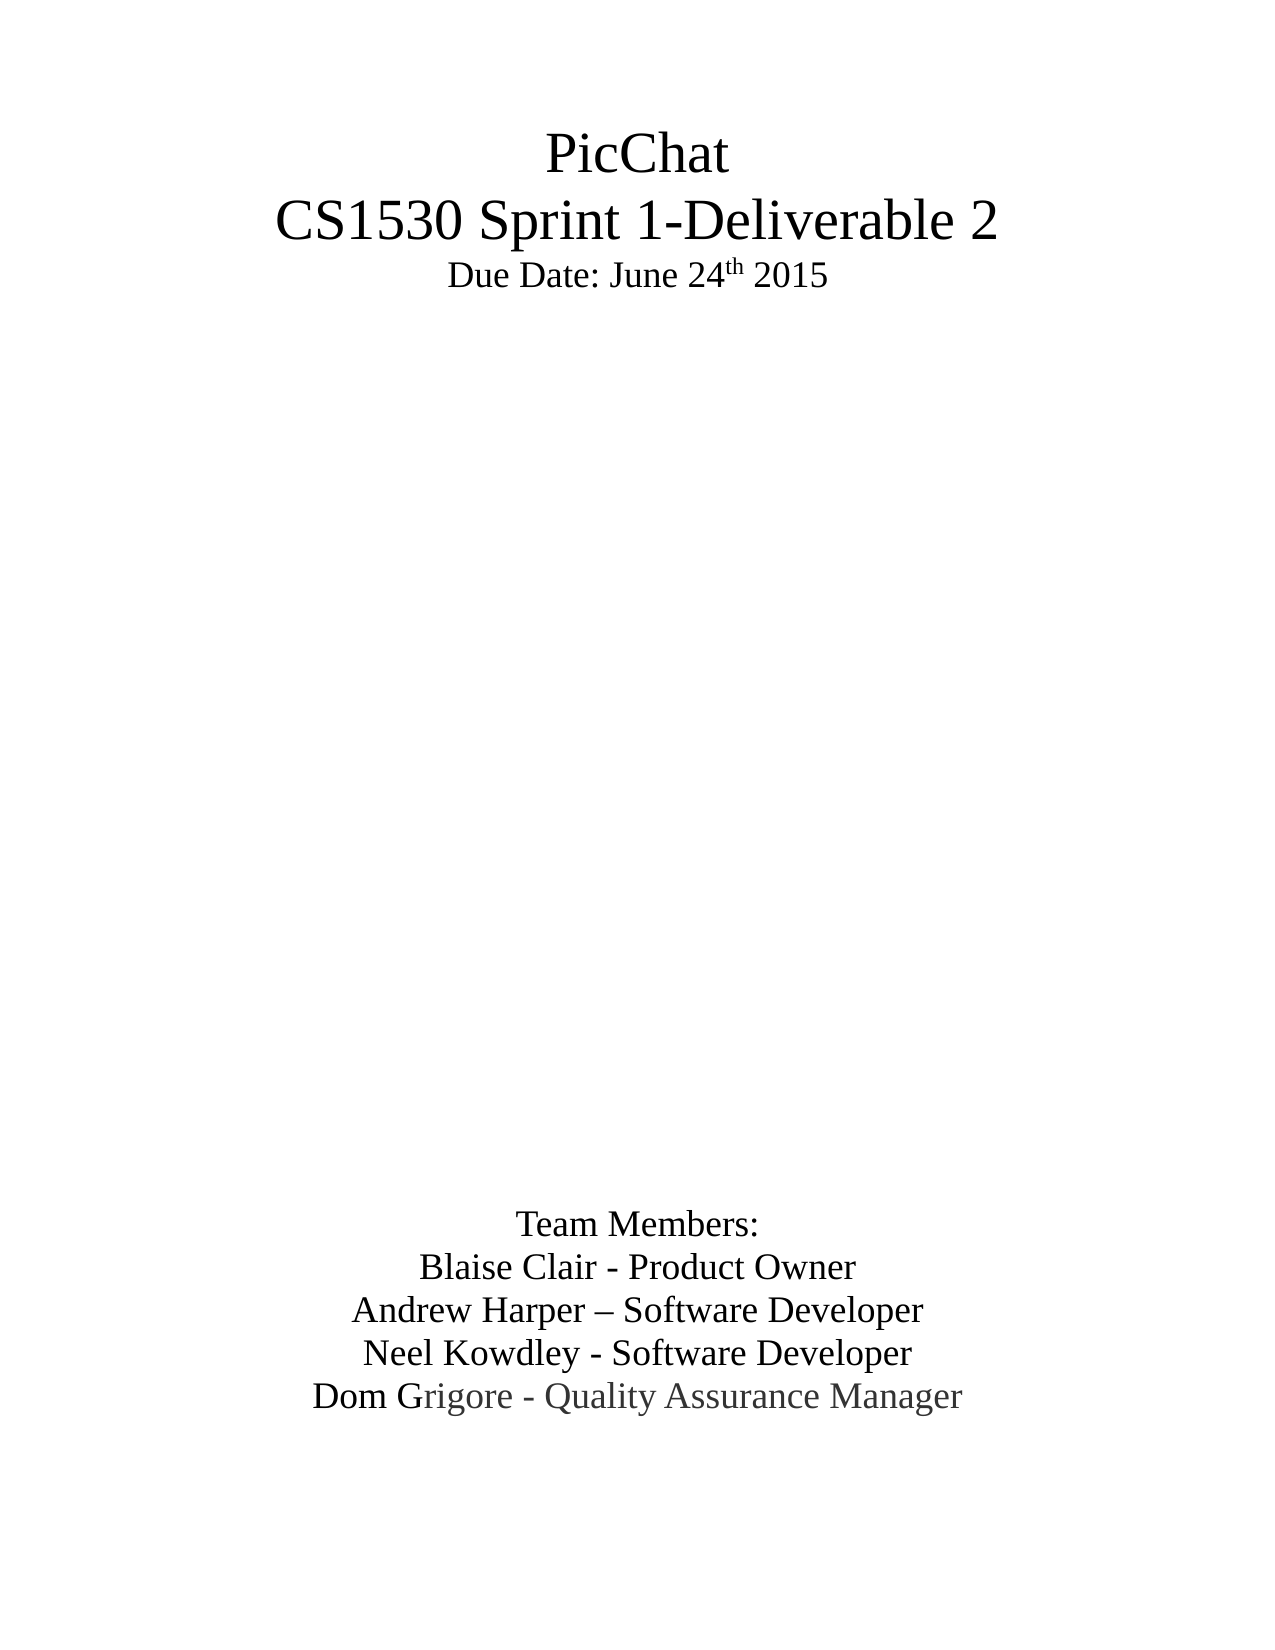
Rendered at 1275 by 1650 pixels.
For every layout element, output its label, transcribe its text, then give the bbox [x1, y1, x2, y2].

text Andrew Harper – Software Developer [118, 1287, 1157, 1330]
text PicChat [118, 118, 1157, 185]
text Team Members: [118, 1201, 1157, 1244]
text Blaise Clair - Product Owner [118, 1244, 1157, 1287]
text Due Date: June 24th 2015 [118, 252, 1157, 295]
text CS1530 Sprint 1-Deliverable 2 [118, 185, 1157, 252]
text Neel Kowdley - Software Developer [118, 1330, 1157, 1373]
text Dom Grigore - Quality Assurance Manager [118, 1373, 1157, 1417]
